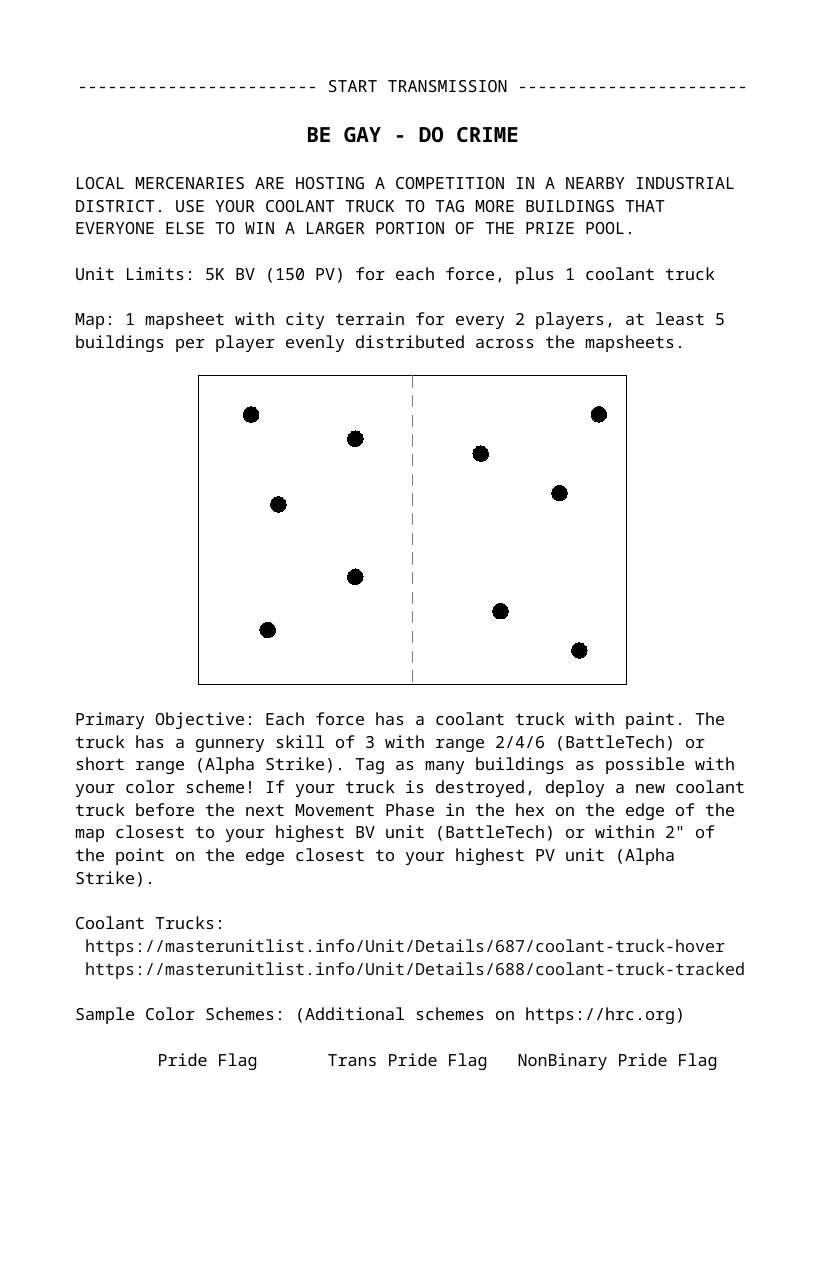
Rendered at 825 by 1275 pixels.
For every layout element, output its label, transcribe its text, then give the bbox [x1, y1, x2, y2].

text Primary Objective: Each force has a coolant truck with paint. The truck has a gunnery skill of 3 with range 2/4/6 (BattleTech) or short range (Alpha Strike). Tag as many buildings as possible with your color scheme! If your truck is destroyed, deploy a new coolant truck before the next Movement Phase in the hex on the edge of the map closest to your highest BV unit (BattleTech) or within 2" of the point on the edge closest to your highest PV unit (Alpha Strike). [75, 707, 750, 889]
text https://masterunitlist.info/Unit/Details/688/coolant-truck-tracked [75, 957, 750, 980]
text https://masterunitlist.info/Unit/Details/687/coolant-truck-hover [75, 934, 750, 957]
text Coolant Trucks: [75, 912, 750, 934]
text LOCAL MERCENARIES ARE HOSTING A COMPETITION IN A NEARBY INDUSTRIAL DISTRICT. USE YOUR COOLANT TRUCK TO TAG MORE BUILDINGS THAT EVERYONE ELSE TO WIN A LARGER PORTION OF THE PRIZE POOL. [75, 172, 750, 240]
text Sample Color Schemes: (Additional schemes on https://hrc.org) [75, 1003, 750, 1025]
text Unit Limits: 5K BV (150 PV) for each force, plus 1 coolant truck [75, 262, 750, 285]
text Pride Flag Trans Pride Flag NonBinary Pride Flag [75, 1048, 750, 1071]
text Map: 1 mapsheet with city terrain for every 2 players, at least 5 buildings per player evenly distributed across the mapsheets. [75, 308, 750, 353]
text BE GAY - DO CRIME [75, 98, 750, 149]
text ------------------------ START TRANSMISSION ----------------------- [75, 75, 750, 98]
